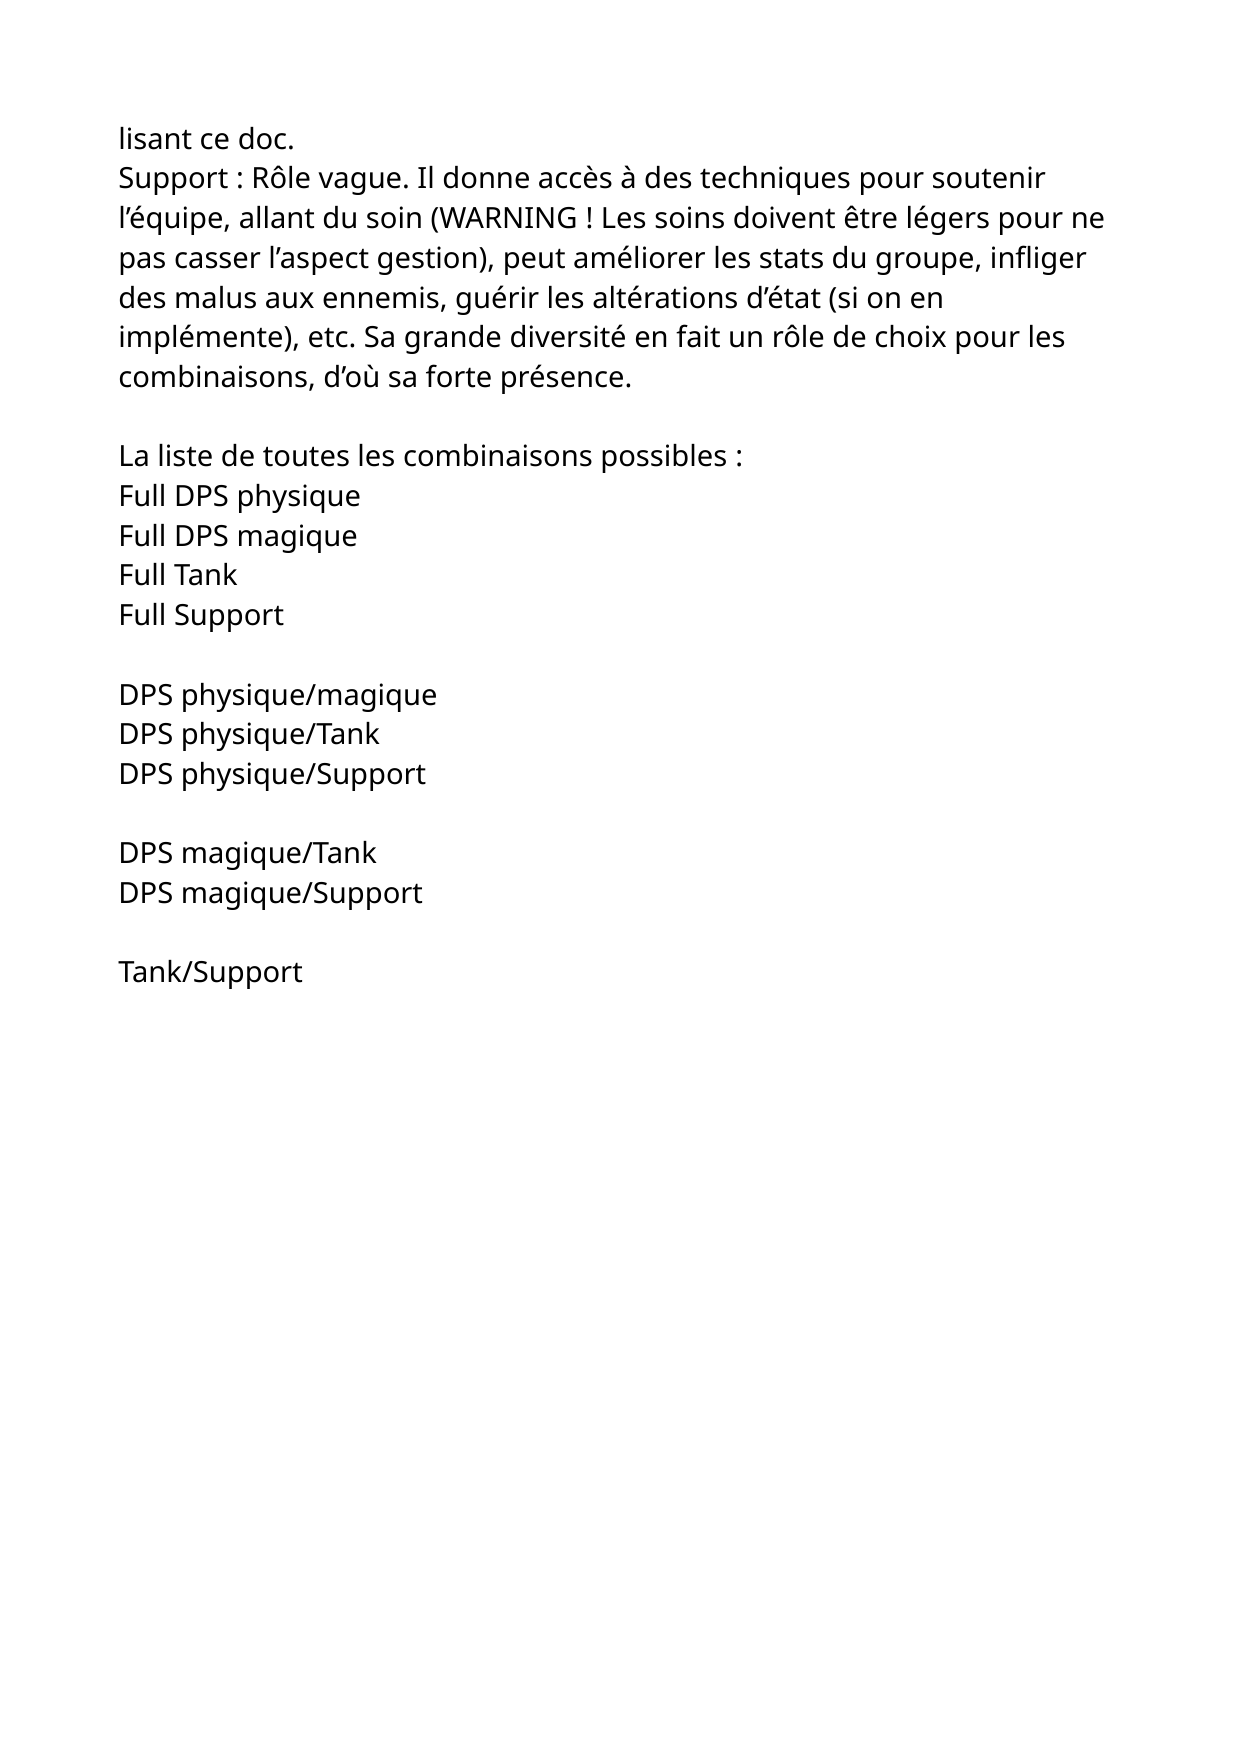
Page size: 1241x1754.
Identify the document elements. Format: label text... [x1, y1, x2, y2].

text Support : Rôle vague. Il donne accès à des techniques pour soutenir l’équipe, allant du soin (WARNING ! Les soins doivent être légers pour ne pas casser l’aspect gestion), peut améliorer les stats du groupe, infliger des malus aux ennemis, guérir les altérations d’état (si on en implémente), etc. Sa grande diversité en fait un rôle de choix pour les combinaisons, d’où sa forte présence. [118, 158, 1122, 396]
text DPS magique/Support [118, 872, 1122, 912]
text lisant ce doc. [118, 118, 1122, 158]
text DPS physique/Tank [118, 713, 1122, 753]
text DPS physique/magique [118, 674, 1122, 713]
text DPS magique/Tank [118, 832, 1122, 872]
text Full DPS magique [118, 515, 1122, 555]
text Full Tank [118, 555, 1122, 594]
text La liste de toutes les combinaisons possibles : [118, 436, 1122, 475]
text DPS physique/Support [118, 753, 1122, 793]
text Full Support [118, 594, 1122, 634]
text Full DPS physique [118, 475, 1122, 515]
text Tank/Support [118, 952, 1122, 991]
